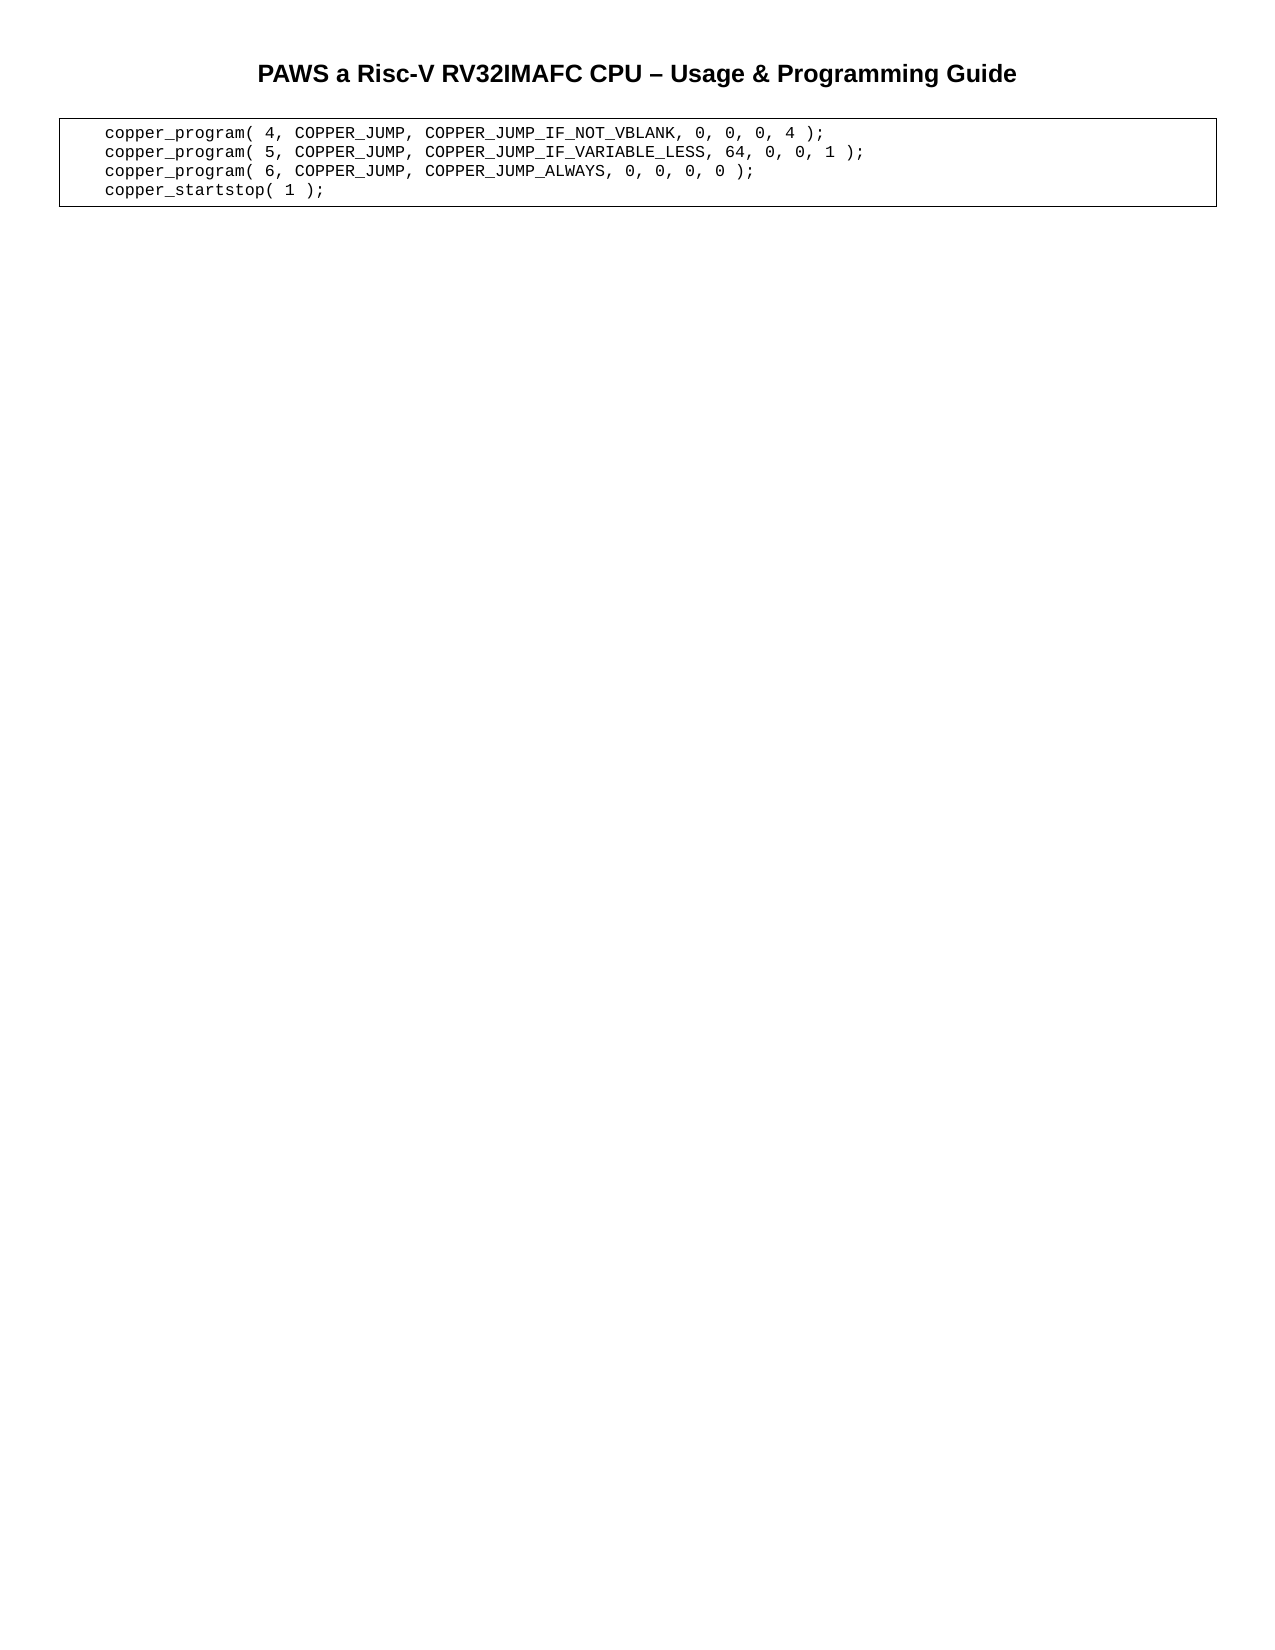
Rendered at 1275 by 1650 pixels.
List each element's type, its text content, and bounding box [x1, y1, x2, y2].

table_cell copper_program( 4, COPPER_JUMP, COPPER_JUMP_IF_NOT_VBLANK, 0, 0, 0, 4 ); copper_program( 5, COPPER_JUMP, COPPER_JUMP_IF_VARIABLE_LESS, 64, 0, 0, 1 ); copper_program( 6, COPPER_JUMP, COPPER_JUMP_ALWAYS, 0, 0, 0, 0 ); copper_startstop( 1 ); [60, 119, 1216, 206]
